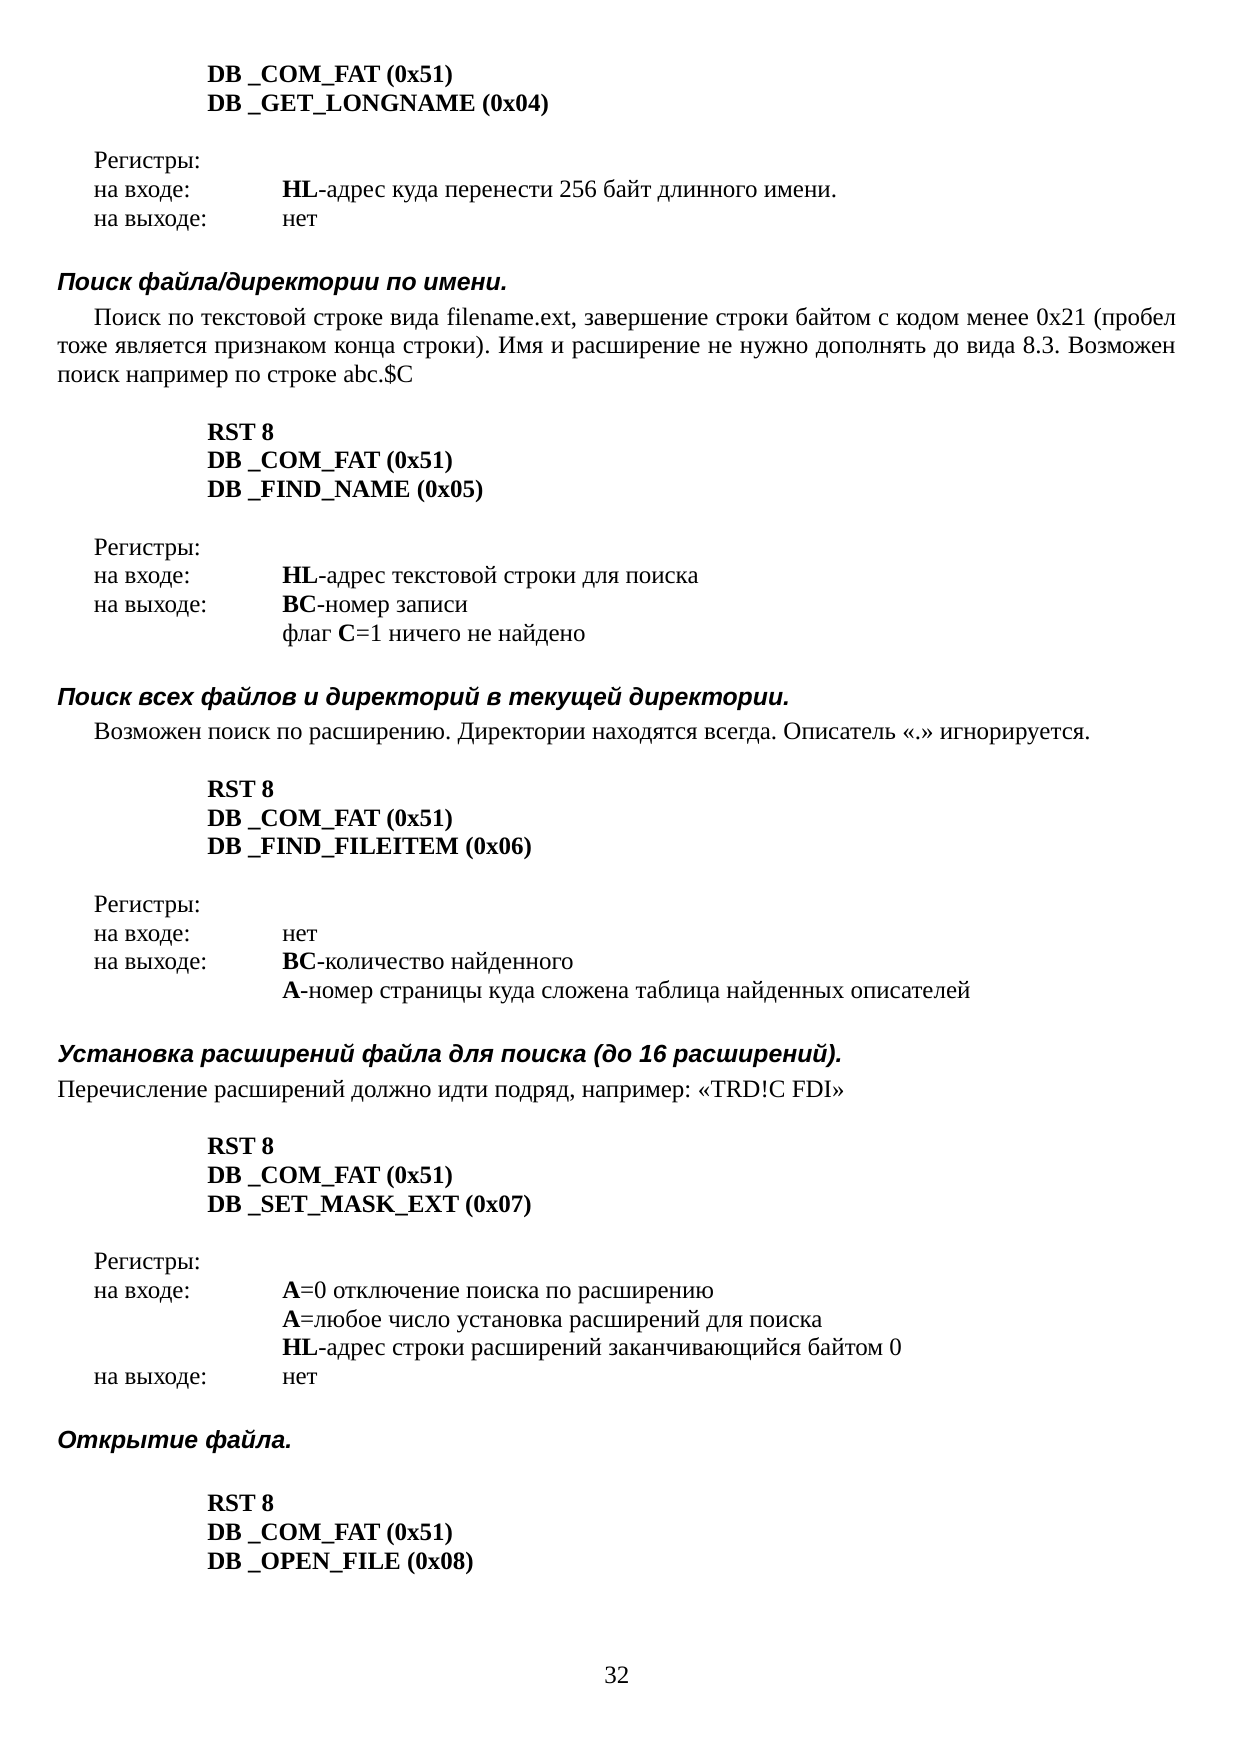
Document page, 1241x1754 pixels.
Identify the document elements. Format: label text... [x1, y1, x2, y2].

text RST 8 [57, 1131, 1176, 1160]
text DB _FIND_NAME (0x05) [57, 474, 1176, 503]
text DB _COM_FAT (0x51) [57, 1160, 1176, 1189]
text на выходе: BC-количество найденного [57, 946, 1176, 975]
text DB _COM_FAT (0x51) [57, 59, 1176, 88]
text DB _FIND_FILEITEM (0x06) [57, 831, 1176, 860]
text на входе: нет [57, 918, 1176, 946]
text на входе: HL-адрес куда перенести 256 байт длинного имени. [57, 174, 1176, 203]
text RST 8 [57, 774, 1176, 803]
text на выходе: нет [57, 203, 1176, 232]
text на выходе: нет [57, 1361, 1176, 1390]
text DB _COM_FAT (0x51) [57, 1517, 1176, 1546]
text A=любое число установка расширений для поиска [57, 1304, 1176, 1332]
text на выходе: BC-номер записи [57, 589, 1176, 618]
text Регистры: [57, 889, 1176, 918]
text RST 8 [57, 1488, 1176, 1517]
text Возможен поиск по расширению. Директории находятся всегда. Описатель «.» игнорируется. [57, 716, 1176, 745]
subtitle Поиск всех файлов и директорий в текущей директории. [57, 682, 1176, 710]
text Регистры: [57, 532, 1176, 560]
text DB _COM_FAT (0x51) [57, 803, 1176, 831]
text на входе: HL-адрес текстовой строки для поиска [57, 560, 1176, 589]
text на входе: A=0 отключение поиска по расширению [57, 1275, 1176, 1304]
text DB _OPEN_FILE (0x08) [57, 1546, 1176, 1575]
text DB _GET_LONGNAME (0x04) [57, 88, 1176, 117]
text A-номер страницы куда сложена таблица найденных описателей [57, 975, 1176, 1004]
text RST 8 [57, 417, 1176, 445]
subtitle Открытие файла. [57, 1425, 1176, 1453]
subtitle Поиск файла/директории по имени. [57, 267, 1176, 295]
text Регистры: [57, 146, 1176, 174]
text DB _COM_FAT (0x51) [57, 445, 1176, 474]
text Регистры: [57, 1246, 1176, 1275]
text Перечисление расширений должно идти подряд, например: «TRD!C FDI» [57, 1074, 1176, 1102]
text HL-адрес строки расширений заканчивающийся байтом 0 [57, 1332, 1176, 1361]
text Поиск по текстовой строке вида filename.ext, завершение строки байтом с кодом менее 0x21 (пробел тоже является признаком конца строки). Имя и расширение не нужно дополнять до вида 8.3. Возможен поиск например по строке abc.$C [57, 302, 1176, 388]
text DB _SET_MASK_EXT (0x07) [57, 1189, 1176, 1217]
text флаг С=1 ничего не найдено [57, 618, 1176, 647]
subtitle Установка расширений файла для поиска (до 16 расширений). [57, 1039, 1176, 1067]
